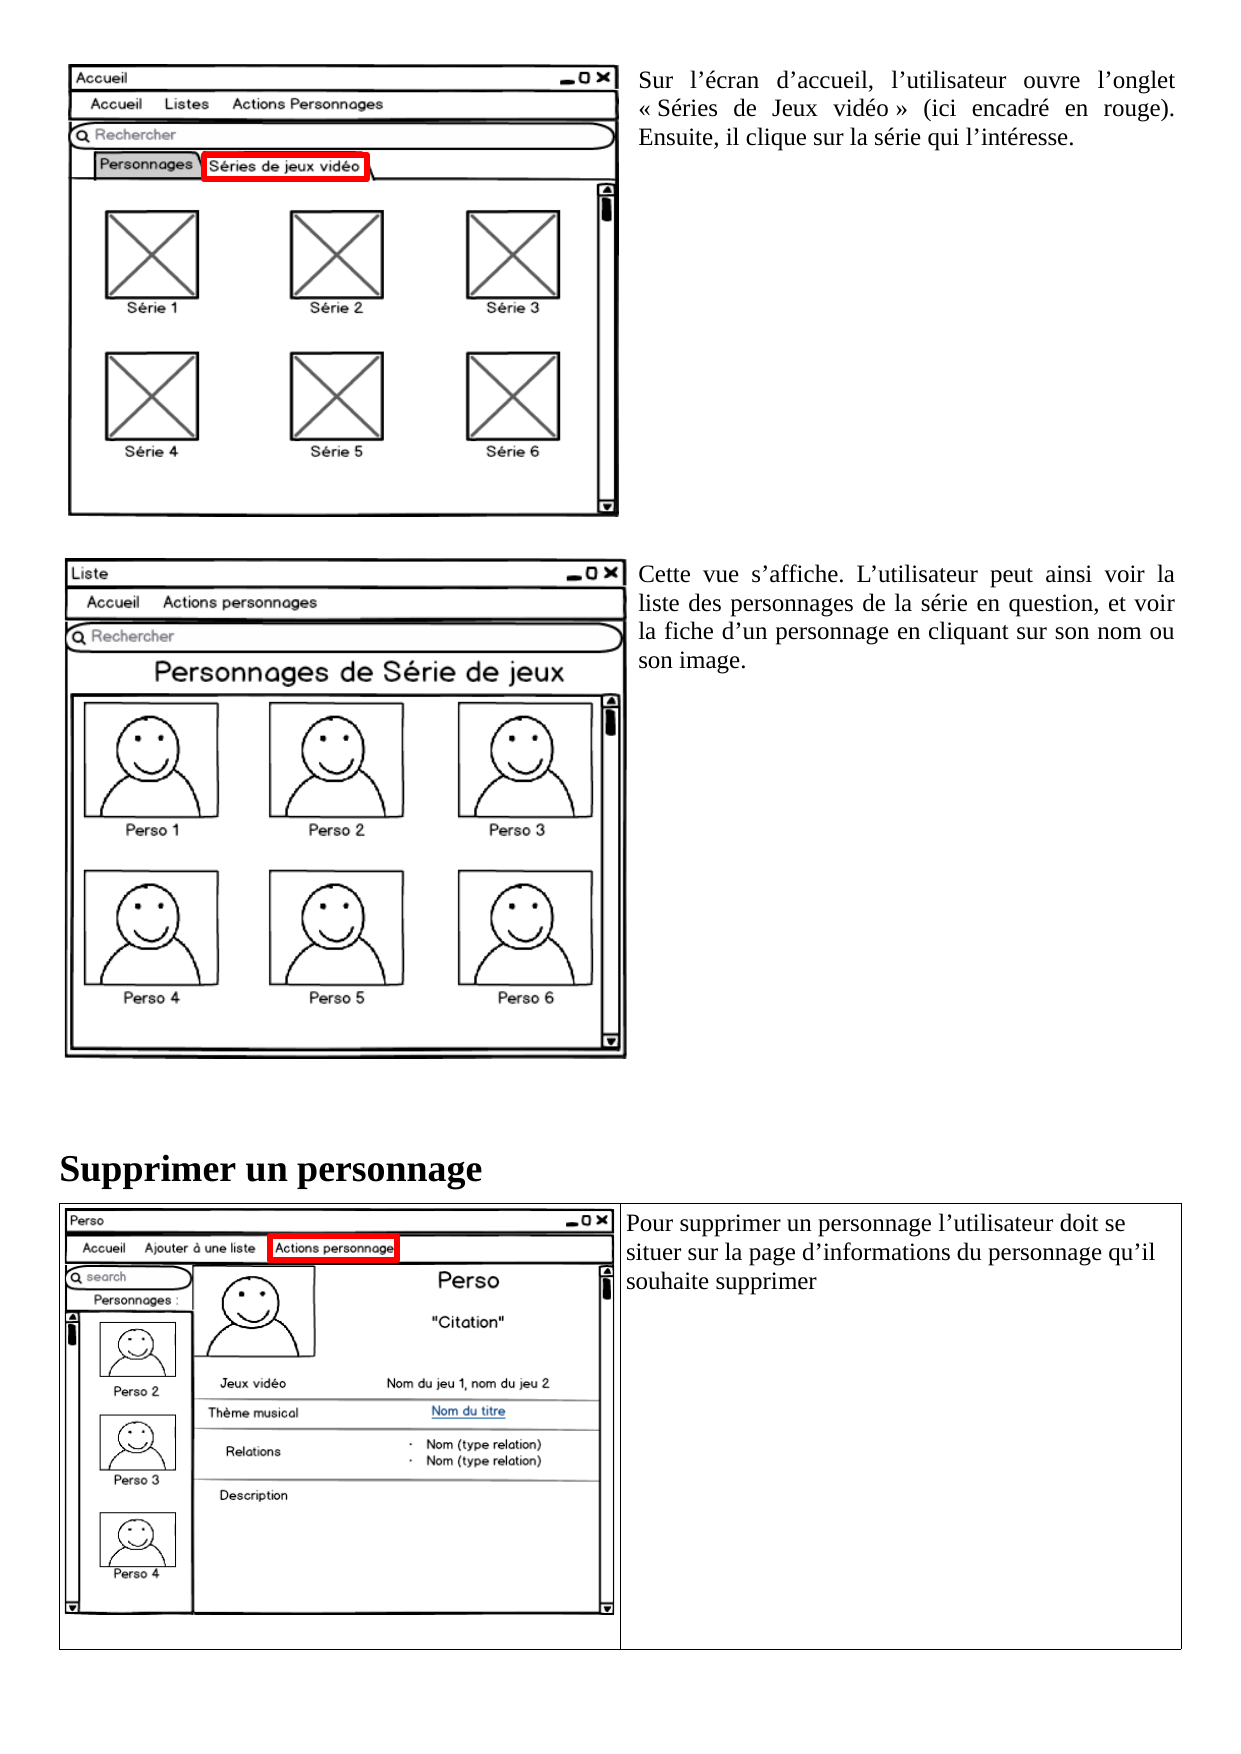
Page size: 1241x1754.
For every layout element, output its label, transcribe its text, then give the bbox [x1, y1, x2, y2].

table_header Pour supprimer un personnage l’utilisateur doit se situer sur la page d’informations du personnage qu’il souhaite supprimer [621, 1204, 1181, 1649]
table_header [60, 1204, 620, 1649]
picture [67, 64, 619, 517]
table_cell [59, 553, 632, 1093]
table_cell Cette vue s’affiche. L’utilisateur peut ainsi voir la liste des personnages de la série en question, et voir la fiche d’un personnage en cliquant sur son nom ou son image. [633, 553, 1181, 1093]
table_header [59, 59, 632, 553]
table_header Sur l’écran d’accueil, l’utilisateur ouvre l’onglet « Séries de Jeux vidéo » (ici encadré en rouge). Ensuite, il clique sur la série qui l’intéresse. [633, 59, 1181, 553]
picture [64, 558, 627, 1059]
picture [64, 1208, 615, 1615]
subtitle Supprimer un personnage [59, 1146, 1181, 1190]
